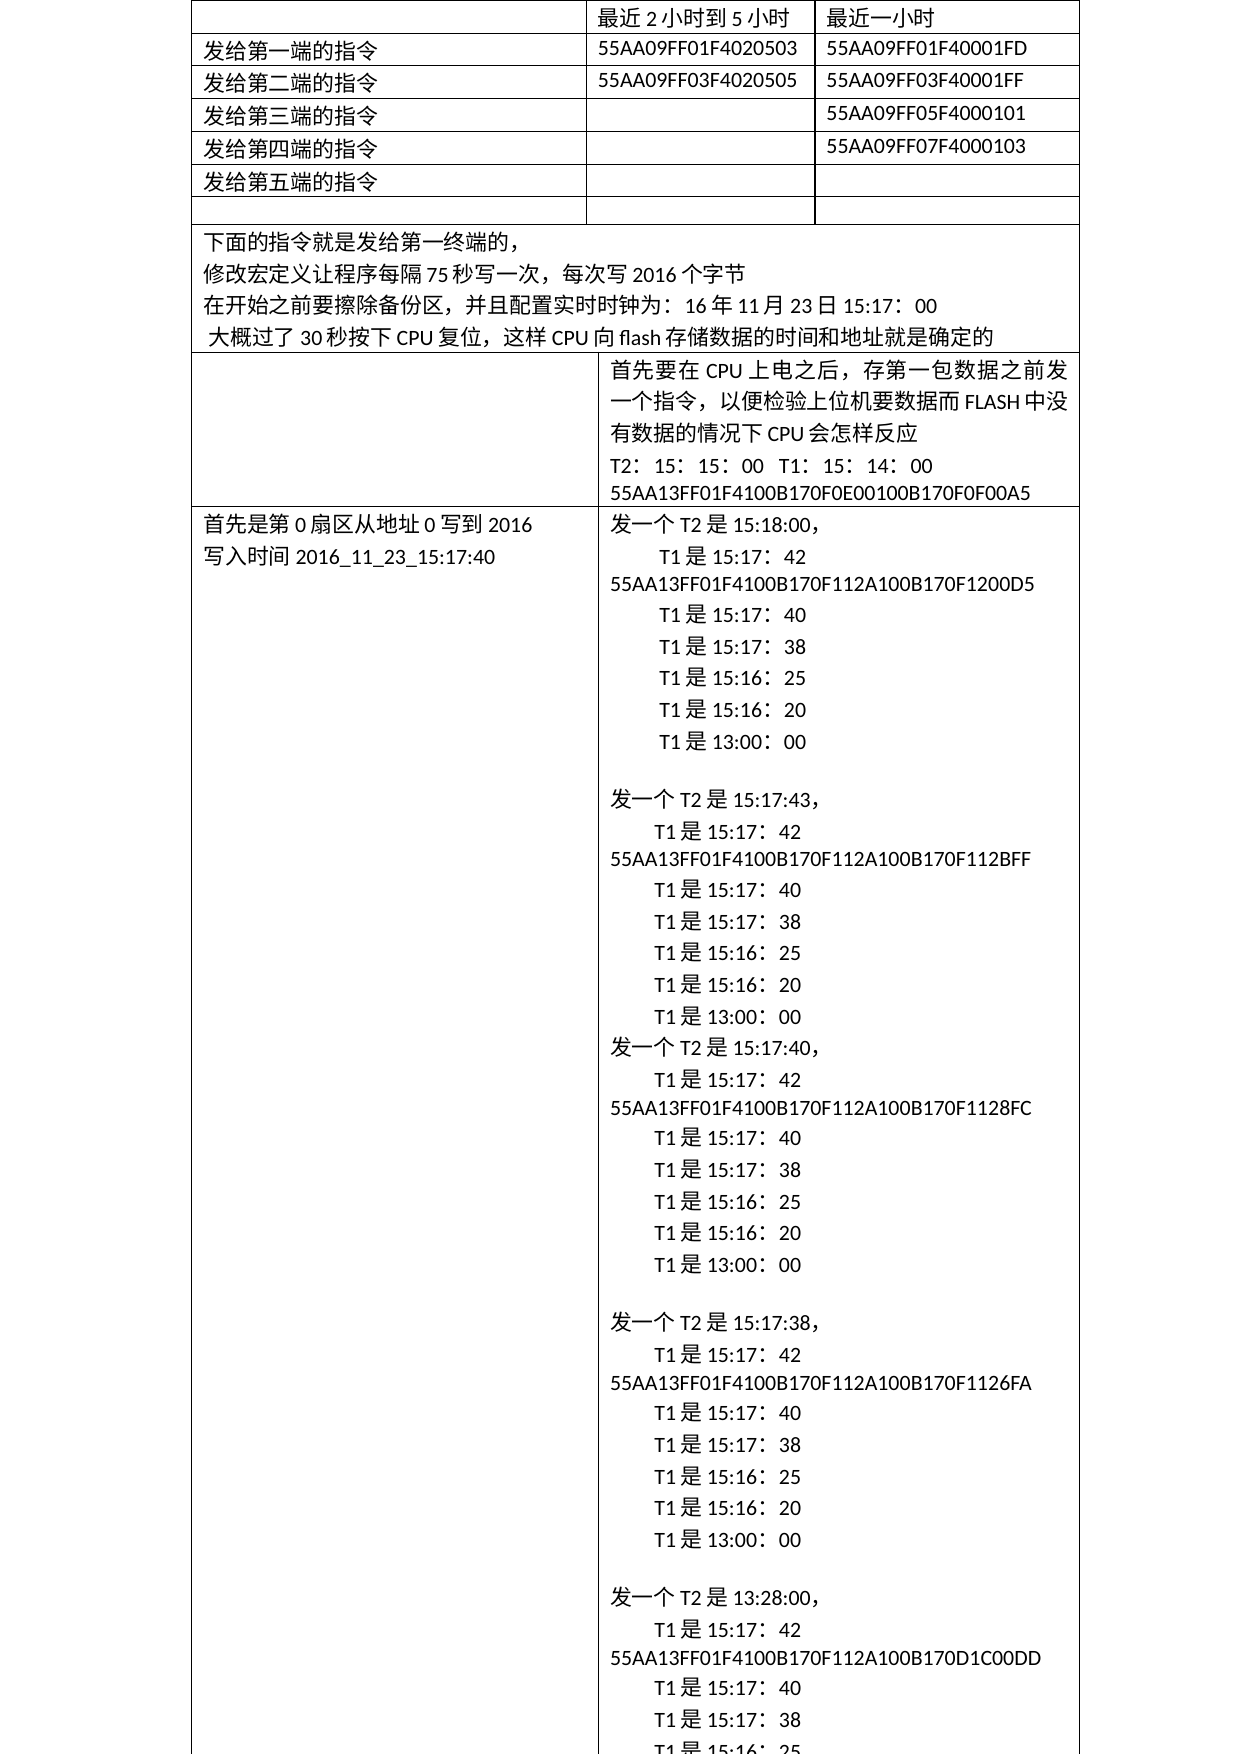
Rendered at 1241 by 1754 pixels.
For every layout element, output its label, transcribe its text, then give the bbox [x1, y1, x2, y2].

table_cell 55AA09FF05F4000101 [816, 99, 1079, 131]
table_cell 发一个T2是15:18:00， T1是15:17：42 55AA13FF01F4100B170F112A100B170F1200D5 T1是15:17：40 T1是15:17：38 T1是15:16：25 T1是15:16：20 T1是13:00：00 发一个T2是15:17:43， T1是15:17：42 55AA13FF01F4100B170F112A100B170F112BFF T1是15:17：40 T1是15:17：38 T1是15:16：25 T1是15:16：20 T1是13:00：00 发一个T2是15:17:40， T1是15:17：42 55AA13FF01F4100B170F112A100B170F1128FC T1是15:17：40 T1是15:17：38 T1是15:16：25 T1是15:16：20 T1是13:00：00 发一个T2是15:17:38， T1是15:17：42 55AA13FF01F4100B170F112A100B170F1126FA T1是15:17：40 T1是15:17：38 T1是15:16：25 T1是15:16：20 T1是13:00：00 发一个T2是13:28:00， T1是15:17：42 55AA13FF01F4100B170F112A100B170D1C00DD T1是15:17：40 T1是15:17：38 T1是15:16：25 T1是15:16：20 T1是13:00：00 [599, 507, 1079, 1754]
table_cell 发给第三端的指令 [192, 99, 586, 131]
table_cell [587, 132, 814, 163]
table_header 最近一小时 [816, 1, 1079, 33]
table_cell [816, 165, 1079, 196]
table_cell 发给第一端的指令 [192, 34, 586, 65]
table_cell [816, 197, 1079, 224]
table_cell 55AA09FF01F4020503 [587, 34, 814, 65]
table_cell [587, 165, 814, 196]
table_cell 55AA09FF03F4020505 [587, 66, 814, 98]
table_cell 首先是第0扇区从地址0写到2016 写入时间 2016_11_23_15:17:40 [192, 507, 598, 1754]
table_header 最近2小时到5小时 [587, 1, 814, 33]
table_cell 55AA09FF03F40001FF [816, 66, 1079, 98]
table_cell [587, 99, 814, 131]
table_cell [587, 197, 814, 224]
table_cell 发给第二端的指令 [192, 66, 586, 98]
table_cell 发给第四端的指令 [192, 132, 586, 163]
table_cell 发给第五端的指令 [192, 165, 586, 196]
table_header [192, 1, 586, 33]
table_cell 55AA09FF07F4000103 [816, 132, 1079, 163]
table_cell 首先要在CPU上电之后，存第一包数据之前发一个指令，以便检验上位机要数据而FLASH中没有数据的情况下CPU会怎样反应 T2：15：15：00 T1：15：14：00 55AA13FF01F4100B170F0E00100B170F0F00A5 [599, 353, 1079, 506]
table_cell 55AA09FF01F40001FD [816, 34, 1079, 65]
table_cell [192, 197, 586, 224]
table_cell [192, 353, 598, 506]
table_cell 下面的指令就是发给第一终端的， 修改宏定义让程序每隔75秒写一次，每次写2016个字节 在开始之前要擦除备份区，并且配置实时时钟为：16年11月23日15:17：00 大概过了30秒按下CPU复位，这样CPU向flash存储数据的时间和地址就是确定的 [192, 225, 1079, 352]
